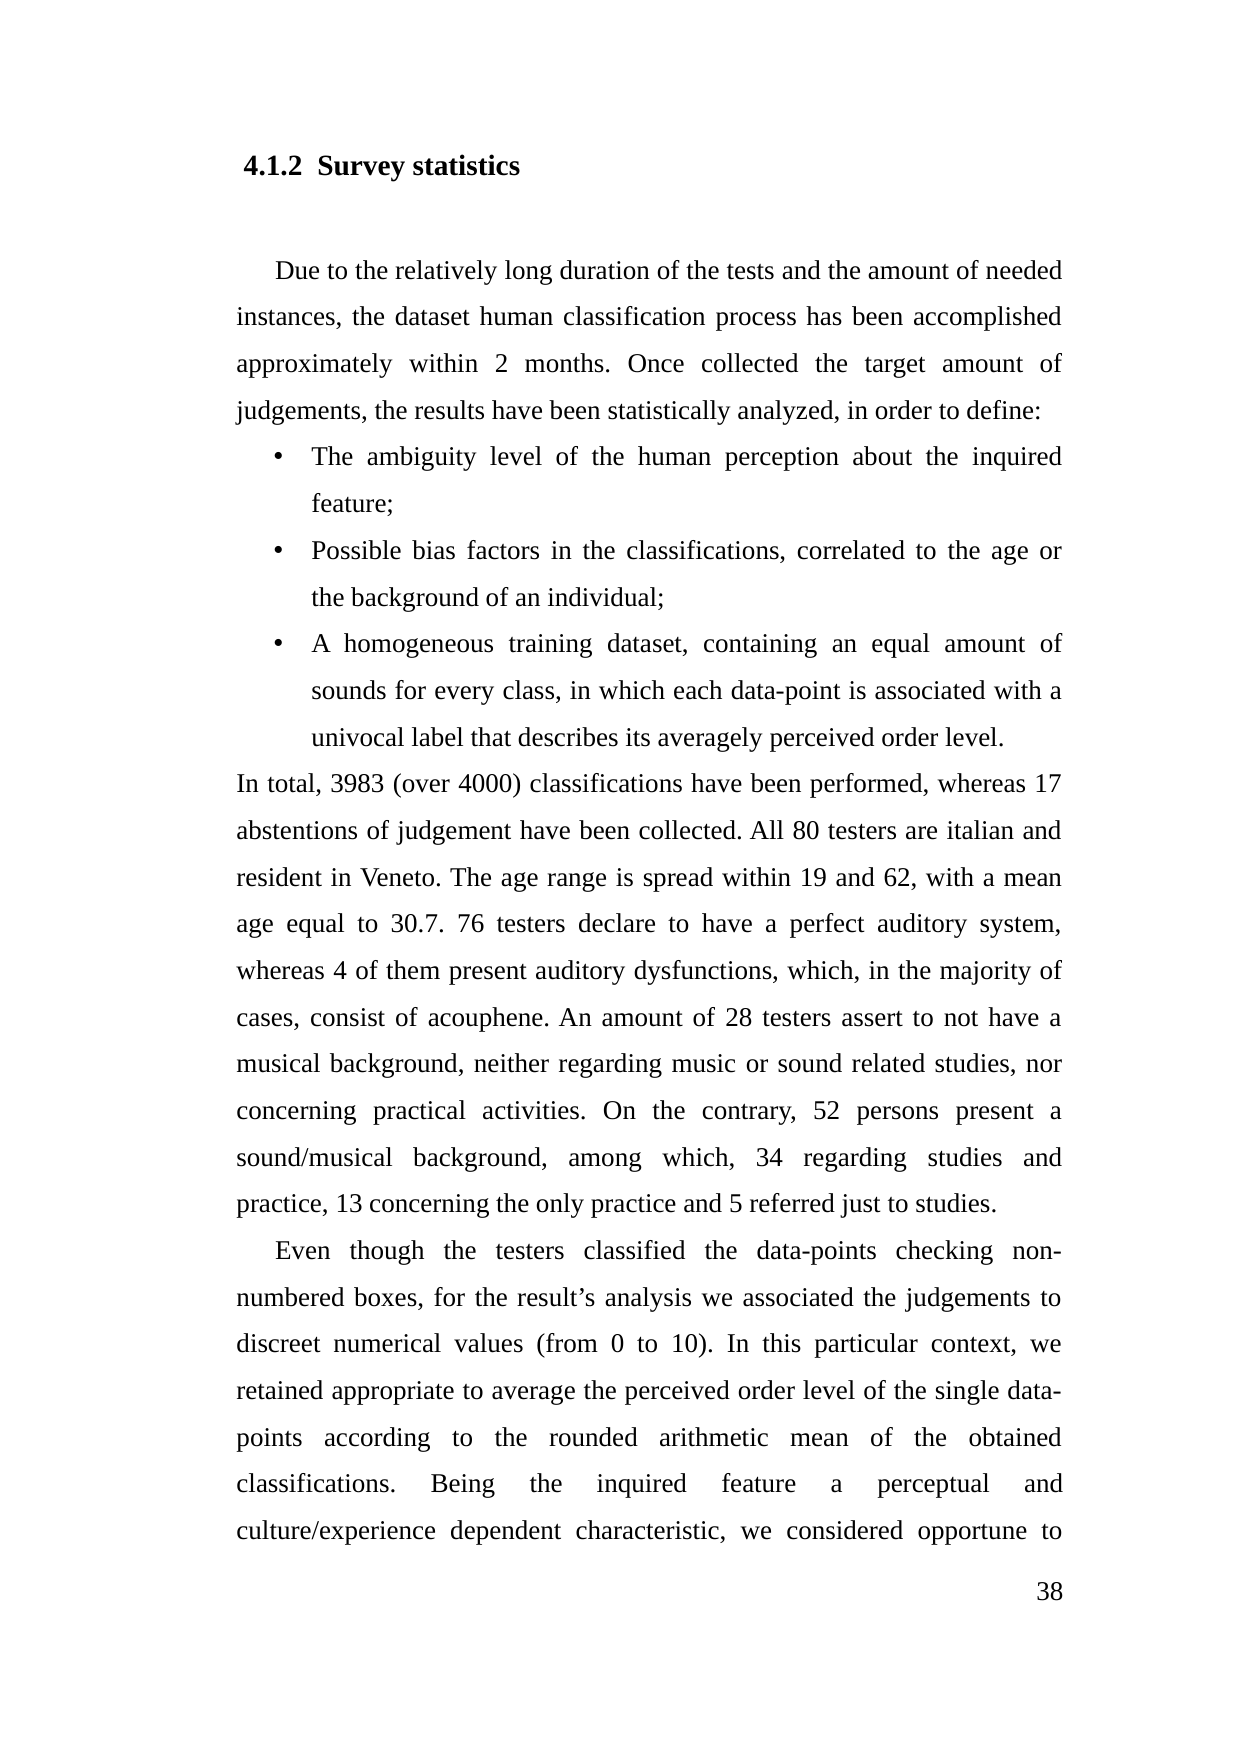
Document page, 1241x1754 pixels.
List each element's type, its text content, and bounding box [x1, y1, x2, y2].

subtitle Survey statistics [236, 148, 1063, 181]
list A homogeneous training dataset, containing an equal amount of sounds for every class, in which each data-point is associated with a univocal label that describes its averagely perceived order level. [274, 627, 1063, 752]
list Possible bias factors in the classifications, correlated to the age or the background of an individual; [274, 534, 1063, 612]
text Even though the testers classified the data-points checking non-numbered boxes, for the result’s analysis we associated the judgements to discreet numerical values (from 0 to 10). In this particular context, we retained appropriate to average the perceived order level of the single data-points according to the rounded arithmetic mean of the obtained classifications. Being the inquired feature a perceptual and culture/experience dependent characteristic, we considered opportune to [236, 1234, 1063, 1545]
text Due to the relatively long duration of the tests and the amount of needed instances, the dataset human classification process has been accomplished approximately within 2 months. Once collected the target amount of judgements, the results have been statistically analyzed, in order to define: [236, 254, 1063, 425]
list The ambiguity level of the human perception about the inquired feature; [274, 441, 1063, 518]
text In total, 3983 (over 4000) classifications have been performed, whereas 17 abstentions of judgement have been collected. All 80 testers are italian and resident in Veneto. The age range is spread within 19 and 62, with a mean age equal to 30.7. 76 testers declare to have a perfect auditory system, whereas 4 of them present auditory dysfunctions, which, in the majority of cases, consist of acouphene. An amount of 28 testers assert to not have a musical background, neither regarding music or sound related studies, nor concerning practical activities. On the contrary, 52 persons present a sound/musical background, among which, 34 regarding studies and practice, 13 concerning the only practice and 5 referred just to studies. [236, 767, 1063, 1219]
